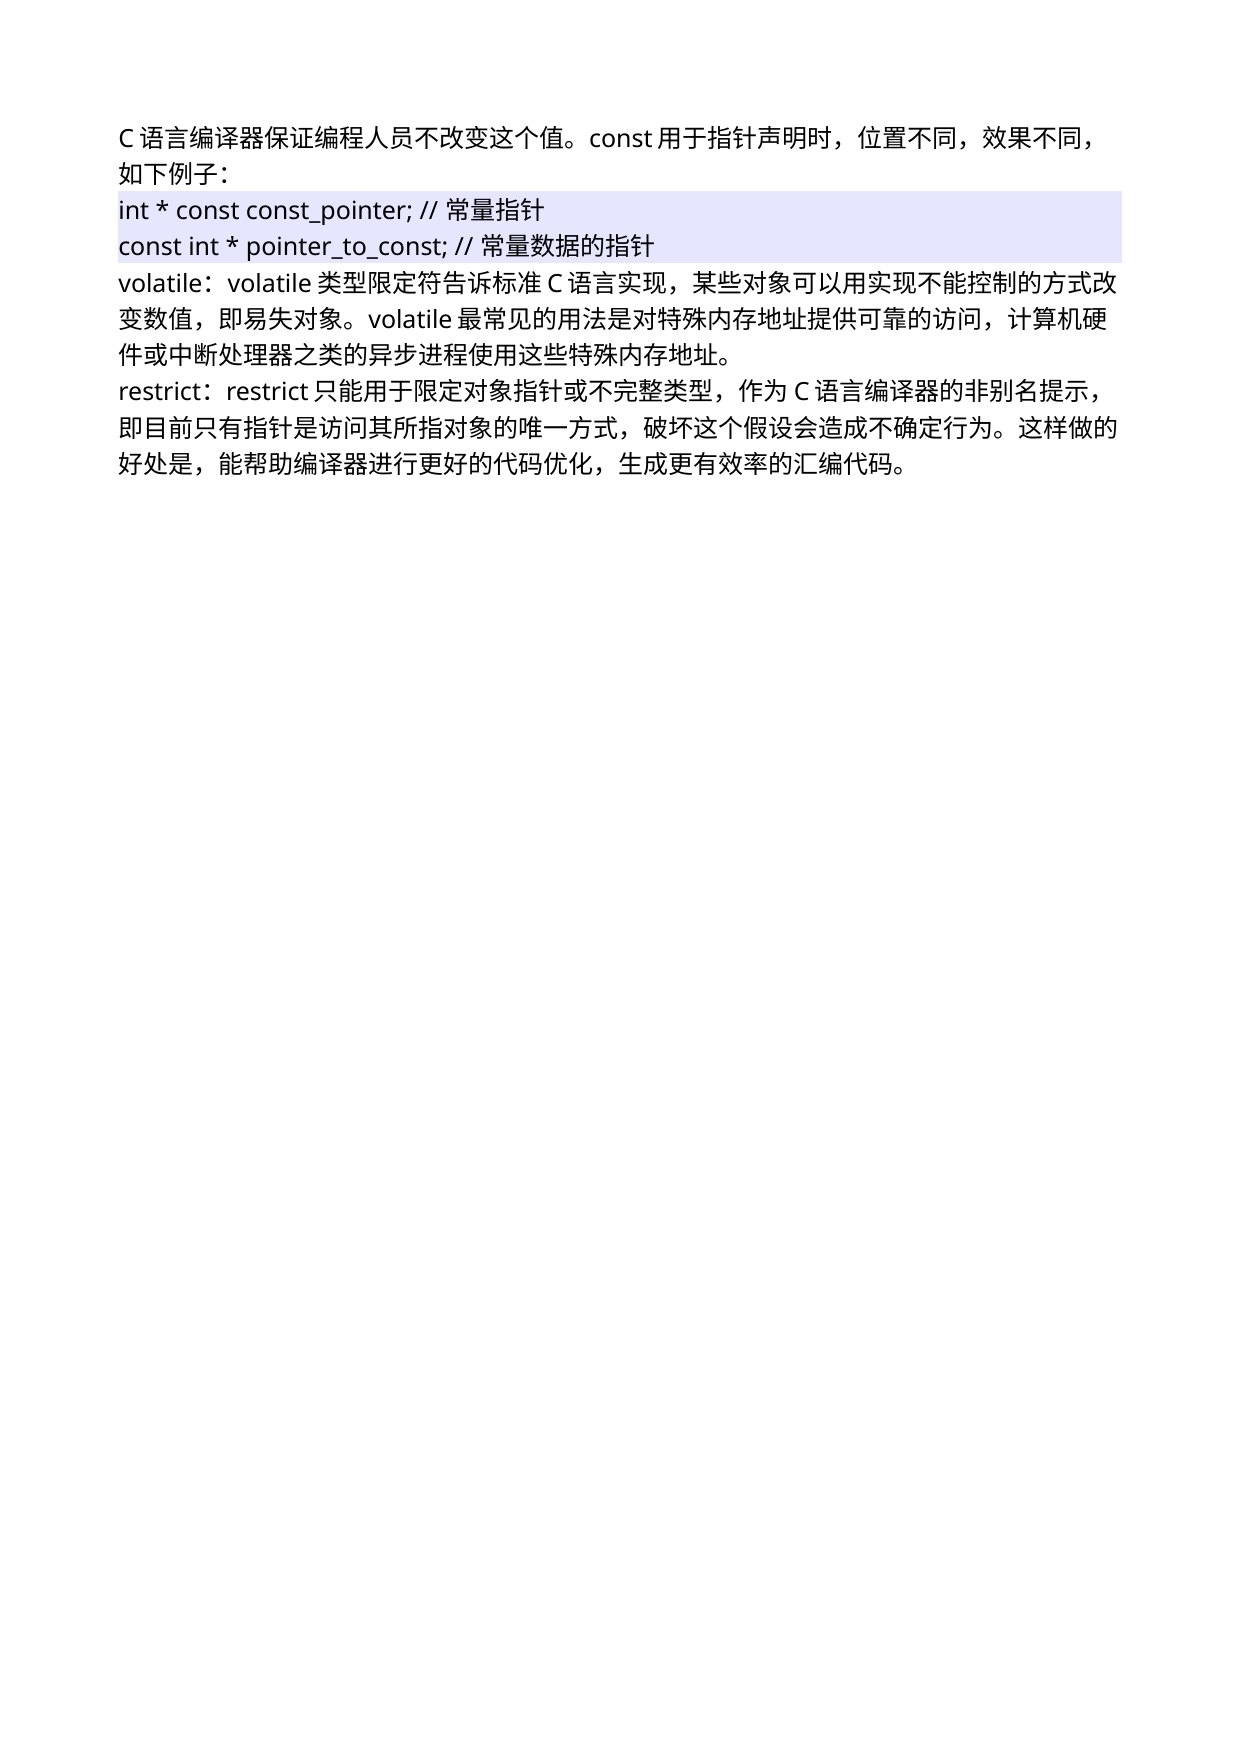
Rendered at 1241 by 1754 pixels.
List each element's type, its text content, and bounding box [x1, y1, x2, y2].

text restrict：restrict只能用于限定对象指针或不完整类型，作为C语言编译器的非别名提示，即目前只有指针是访问其所指对象的唯一方式，破坏这个假设会造成不确定行为。这样做的好处是，能帮助编译器进行更好的代码优化，生成更有效率的汇编代码。 [118, 372, 1122, 481]
text volatile：volatile类型限定符告诉标准C语言实现，某些对象可以用实现不能控制的方式改变数值，即易失对象。volatile最常见的用法是对特殊内存地址提供可靠的访问，计算机硬件或中断处理器之类的异步进程使用这些特殊内存地址。 [118, 263, 1122, 372]
text int * const const_pointer; // 常量指针 [118, 191, 1122, 227]
text C语言编译器保证编程人员不改变这个值。const用于指针声明时，位置不同，效果不同，如下例子： [118, 118, 1122, 191]
text const int * pointer_to_const; // 常量数据的指针 [118, 227, 1122, 263]
